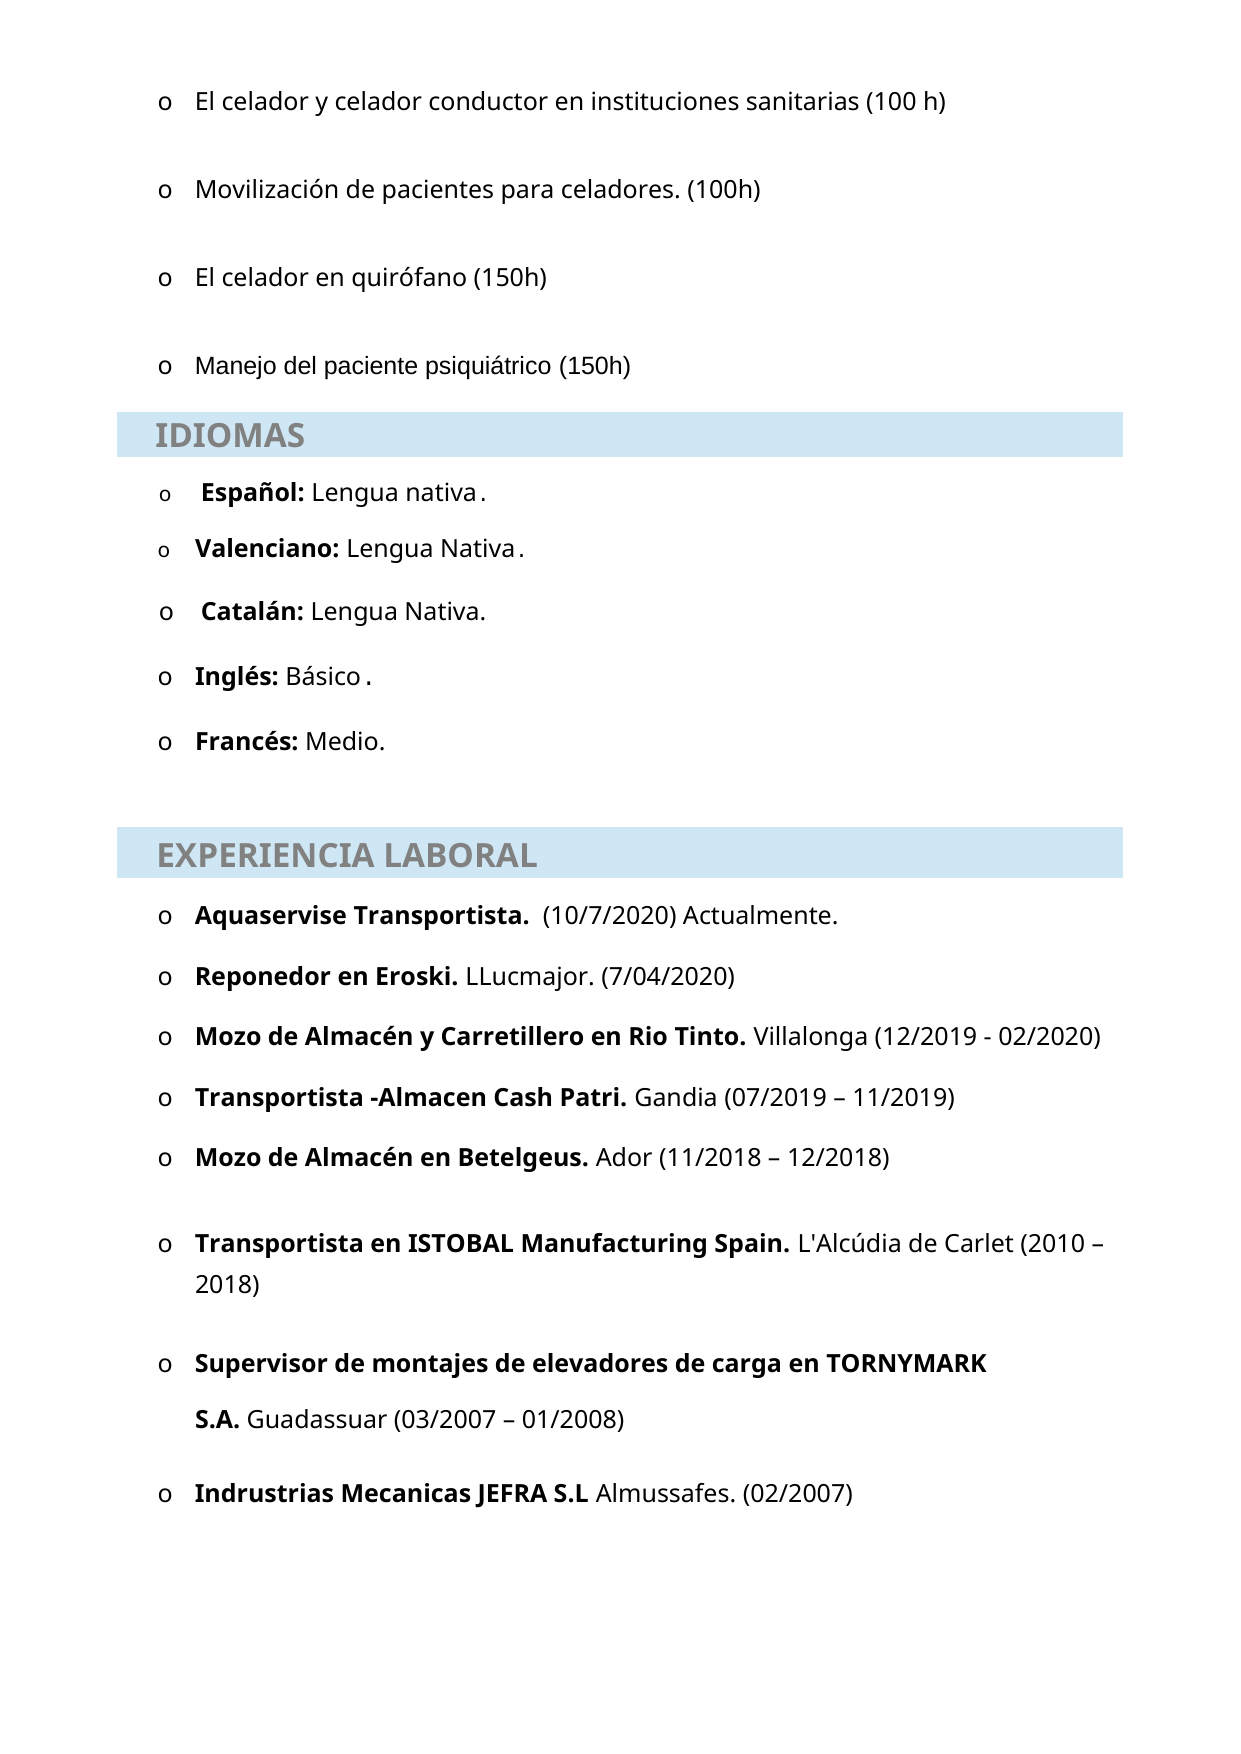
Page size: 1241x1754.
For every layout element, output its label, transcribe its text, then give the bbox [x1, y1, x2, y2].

list Movilización de pacientes para celadores. (100h) [157, 162, 1123, 213]
list Transportista en ISTOBAL Manufacturing Spain. L'Alcúdia de Carlet (2010 – 2018) [157, 1215, 1123, 1301]
list Mozo de Almacén en Betelgeus. Ador (11/2018 – 12/2018) [157, 1130, 1123, 1181]
list El celador y celador conductor en instituciones sanitarias (100 h) [157, 74, 1123, 125]
list Español: Lengua nativa. [158, 471, 1141, 513]
list Francés: Medio. [157, 713, 1123, 764]
list El celador en quirófano (150h) [157, 249, 1123, 301]
list Transportista -Almacen Cash Patri. Gandia (07/2019 – 11/2019) [157, 1069, 1123, 1121]
list Manejo del paciente psiquiátrico (150h) [157, 337, 1123, 388]
list Indrustrias Mecanicas JEFRA S.L Almussafes. (02/2007) [157, 1466, 1123, 1517]
list Inglés: Básico. [157, 648, 1123, 699]
list Reponedor en Eroski. LLucmajor. (7/04/2020) [157, 948, 1123, 999]
text IDIOMAS [117, 412, 1123, 457]
list Supervisor de montajes de elevadores de carga en TORNYMARK S.A. Guadassuar (03/2007 – 01/2008) [157, 1335, 1009, 1436]
list Aquaservise Transportista. (10/7/2020) Actualmente. [157, 887, 1123, 939]
list Valenciano: Lengua Nativa. [157, 527, 1141, 569]
text EXPERIENCIA LABORAL [117, 827, 1123, 878]
list Catalán: Lengua Nativa. [158, 583, 1141, 634]
list Mozo de Almacén y Carretillero en Rio Tinto. Villalonga (12/2019 - 02/2020) [157, 1009, 1123, 1060]
